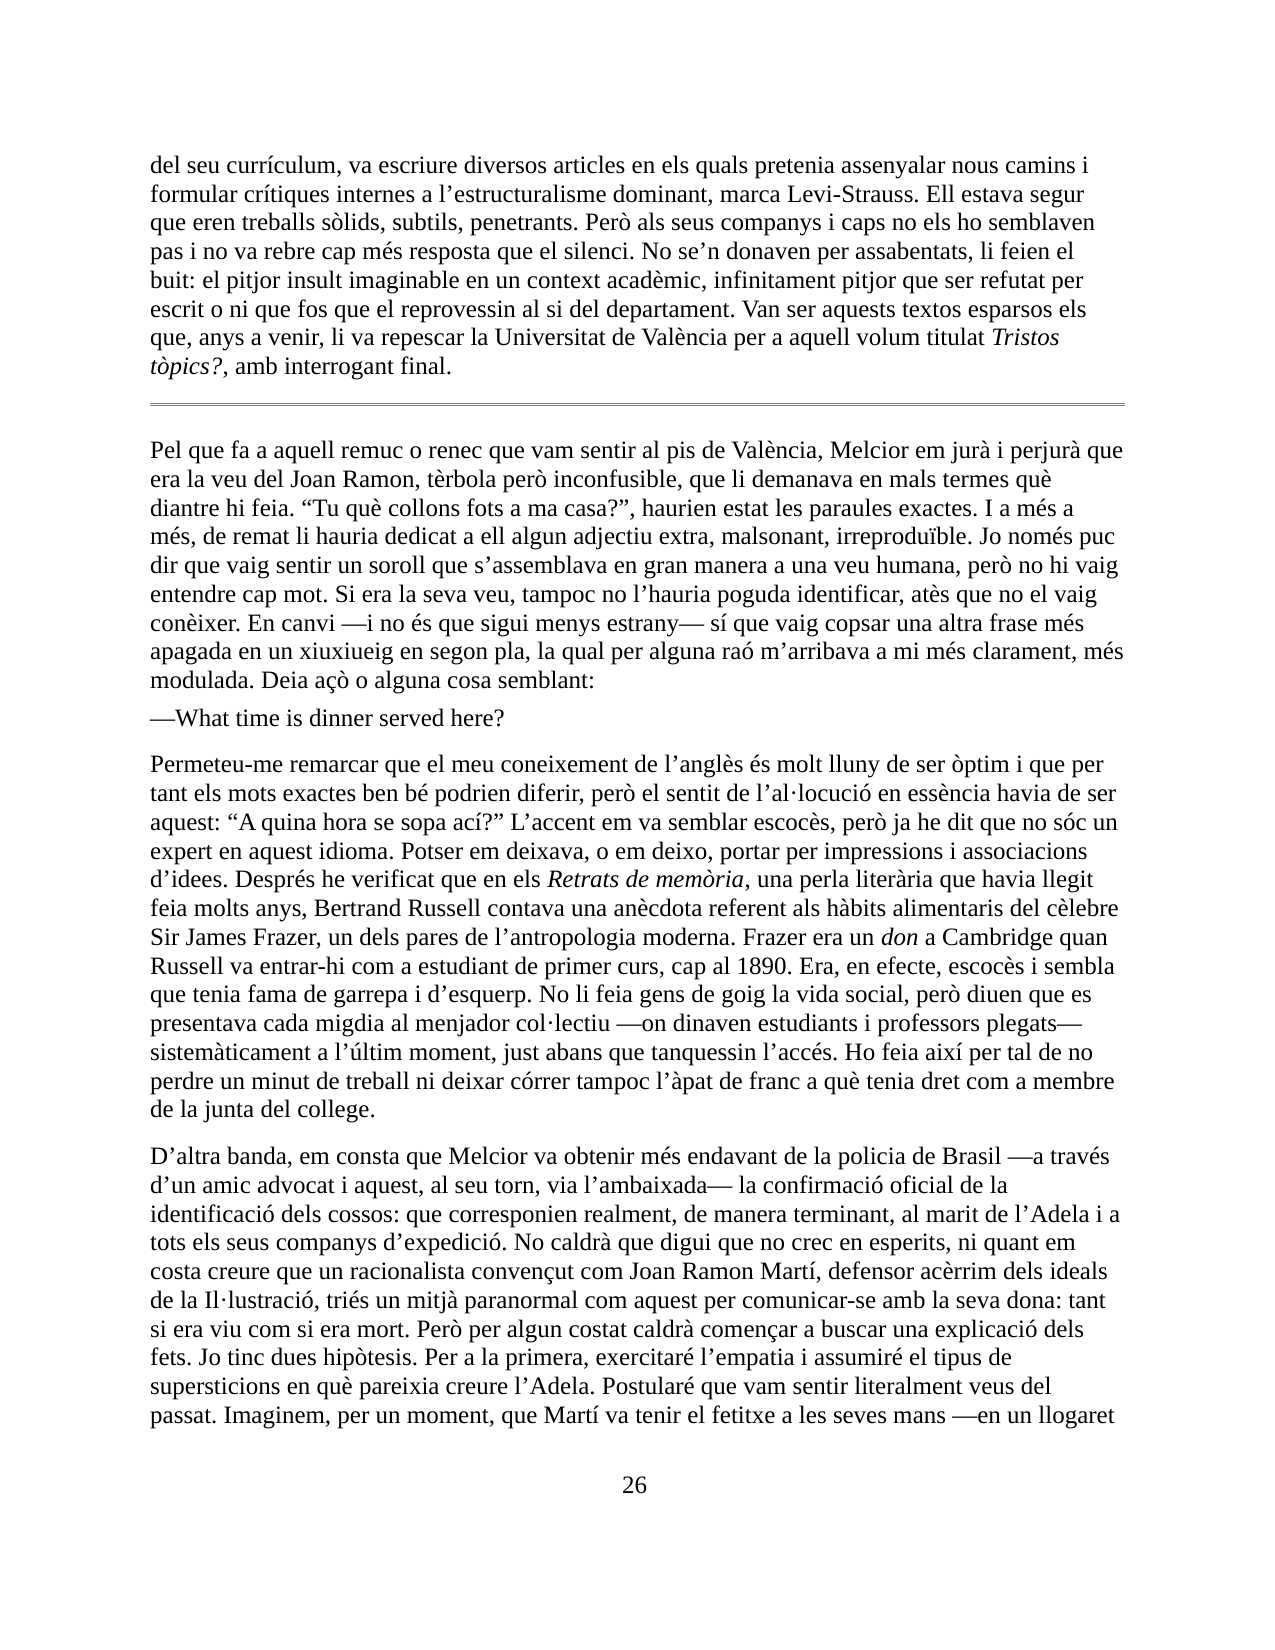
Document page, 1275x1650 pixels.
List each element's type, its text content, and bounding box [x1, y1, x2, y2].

text D’altra banda, em consta que Melcior va obtenir més endavant de la policia de Brasil —a través d’un amic advocat i aquest, al seu torn, via l’ambaixada— la confirmació oficial de la identificació dels cossos: que corresponien realment, de manera terminant, al marit de l’Adela i a tots els seus companys d’expedició. No caldrà que digui que no crec en esperits, ni quant em costa creure que un racionalista convençut com Joan Ramon Martí, defensor acèrrim dels ideals de la Il·lustració, triés un mitjà paranormal com aquest per comunicar-se amb la seva dona: tant si era viu com si era mort. Però per algun costat caldrà començar a buscar una explicació dels fets. Jo tinc dues hipòtesis. Per a la primera, exercitaré l’empatia i assumiré el tipus de supersticions en què pareixia creure l’Adela. Postularé que vam sentir literalment veus del passat. Imaginem, per un moment, que Martí va tenir el fetitxe a les seves mans —en un llogaret [150, 1141, 1125, 1429]
text —What time is dinner served here? [150, 703, 1125, 732]
text Pel que fa a aquell remuc o renec que vam sentir al pis de València, Melcior em jurà i perjurà que era la veu del Joan Ramon, tèrbola però inconfusible, que li demanava en mals termes què diantre hi feia. “Tu què collons fots a ma casa?”, haurien estat les paraules exactes. I a més a més, de remat li hauria dedicat a ell algun adjectiu extra, malsonant, irreproduïble. Jo només puc dir que vaig sentir un soroll que s’assemblava en gran manera a una veu humana, però no hi vaig entendre cap mot. Si era la seva veu, tampoc no l’hauria poguda identificar, atès que no el vaig conèixer. En canvi —i no és que sigui menys estrany— sí que vaig copsar una altra frase més apagada en un xiuxiueig en segon pla, la qual per alguna raó m’arribava a mi més clarament, més modulada. Deia açò o alguna cosa semblant: [150, 435, 1125, 694]
text del seu currículum, va escriure diversos articles en els quals pretenia assenyalar nous camins i formular crítiques internes a l’estructuralisme dominant, marca Levi-Strauss. Ell estava segur que eren treballs sòlids, subtils, penetrants. Però als seus companys i caps no els ho semblaven pas i no va rebre cap més resposta que el silenci. No se’n donaven per assabentats, li feien el buit: el pitjor insult imaginable en un context acadèmic, infinitament pitjor que ser refutat per escrit o ni que fos que el reprovessin al si del departament. Van ser aquests textos esparsos els que, anys a venir, li va repescar la Universitat de València per a aquell volum titulat Tristos tòpics?, amb interrogant final. [150, 150, 1125, 380]
text Permeteu-me remarcar que el meu coneixement de l’anglès és molt lluny de ser òptim i que per tant els mots exactes ben bé podrien diferir, però el sentit de l’al·locució en essència havia de ser aquest: “A quina hora se sopa ací?” L’accent em va semblar escocès, però ja he dit que no sóc un expert en aquest idioma. Potser em deixava, o em deixo, portar per impressions i associacions d’idees. Després he verificat que en els Retrats de memòria, una perla literària que havia llegit feia molts anys, Bertrand Russell contava una anècdota referent als hàbits alimentaris del cèlebre Sir James Frazer, un dels pares de l’antropologia moderna. Frazer era un don a Cambridge quan Russell va entrar-hi com a estudiant de primer curs, cap al 1890. Era, en efecte, escocès i sembla que tenia fama de garrepa i d’esquerp. No li feia gens de goig la vida social, però diuen que es presentava cada migdia al menjador col·lectiu —on dinaven estudiants i professors plegats— sistemàticament a l’últim moment, just abans que tanquessin l’accés. Ho feia així per tal de no perdre un minut de treball ni deixar córrer tampoc l’àpat de franc a què tenia dret com a membre de la junta del college. [150, 749, 1125, 1123]
